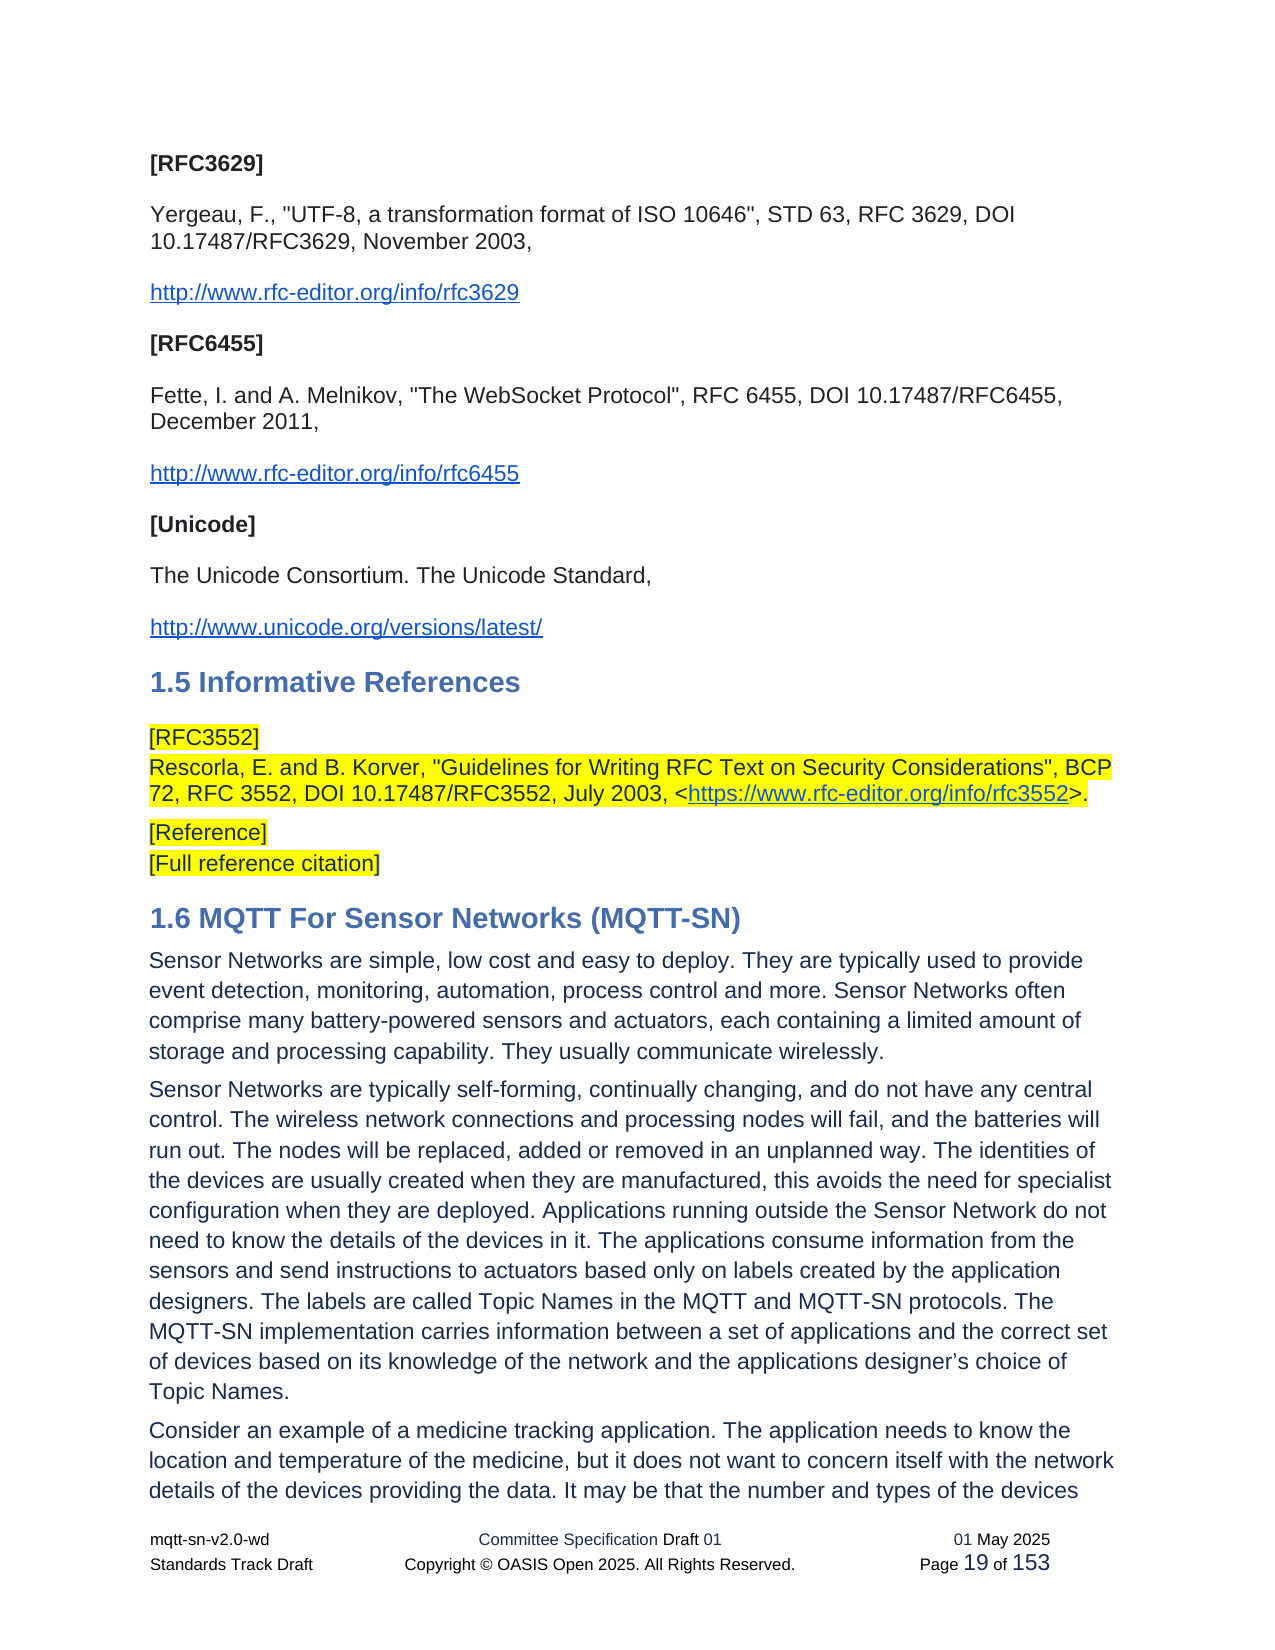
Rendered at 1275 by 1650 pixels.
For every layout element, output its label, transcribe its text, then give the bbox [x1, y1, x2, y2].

text Sensor Networks are simple, low cost and easy to deploy. They are typically used to provide event detection, monitoring, automation, process control and more. Sensor Networks often comprise many battery-powered sensors and actuators, each containing a limited amount of storage and processing capability. They usually communicate wirelessly. [148, 947, 1124, 1064]
text http://www.rfc-editor.org/info/rfc6455 [150, 459, 1125, 486]
text The Unicode Consortium. The Unicode Standard, [150, 562, 1125, 588]
text [Full reference citation] [148, 850, 1124, 876]
text Consider an example of a medicine tracking application. The application needs to know the location and temperature of the medicine, but it does not want to concern itself with the network details of the devices providing the data. It may be that the number and types of the devices [148, 1417, 1124, 1504]
text [RFC3629] [150, 150, 1125, 176]
text [RFC6455] [150, 330, 1125, 357]
text Fette, I. and A. Melnikov, "The WebSocket Protocol", RFC 6455, DOI 10.17487/RFC6455, December 2011, [150, 382, 1125, 434]
text Yergeau, F., "UTF-8, a transformation format of ISO 10646", STD 63, RFC 3629, DOI 10.17487/RFC3629, November 2003, [150, 201, 1125, 254]
text Sensor Networks are typically self-forming, continually changing, and do not have any central control. The wireless network connections and processing nodes will fail, and the batteries will run out. The nodes will be replaced, added or removed in an unplanned way. The identities of the devices are usually created when they are manufactured, this avoids the need for specialist configuration when they are deployed. Applications running outside the Sensor Network do not need to know the details of the devices in it. The applications consume information from the sensors and send instructions to actuators based only on labels created by the application designers. The labels are called Topic Names in the MQTT and MQTT-SN protocols. The MQTT-SN implementation carries information between a set of applications and the correct set of devices based on its knowledge of the network and the applications designer’s choice of Topic Names. [148, 1076, 1124, 1405]
subtitle 1.6 MQTT For Sensor Networks (MQTT-SN) [150, 901, 1124, 934]
text [Unicode] [150, 511, 1125, 537]
text [RFC3552] [148, 723, 1124, 750]
text [Reference] [148, 819, 1124, 846]
text http://www.unicode.org/versions/latest/ [150, 613, 1125, 640]
text Rescorla, E. and B. Korver, "Guidelines for Writing RFC Text on Security Considerations", BCP 72, RFC 3552, DOI 10.17487/RFC3552, July 2003, <https://www.rfc-editor.org/info/rfc3552>. [148, 754, 1124, 807]
subtitle 1.5 Informative References [150, 665, 1125, 698]
text http://www.rfc-editor.org/info/rfc3629 [150, 279, 1125, 305]
